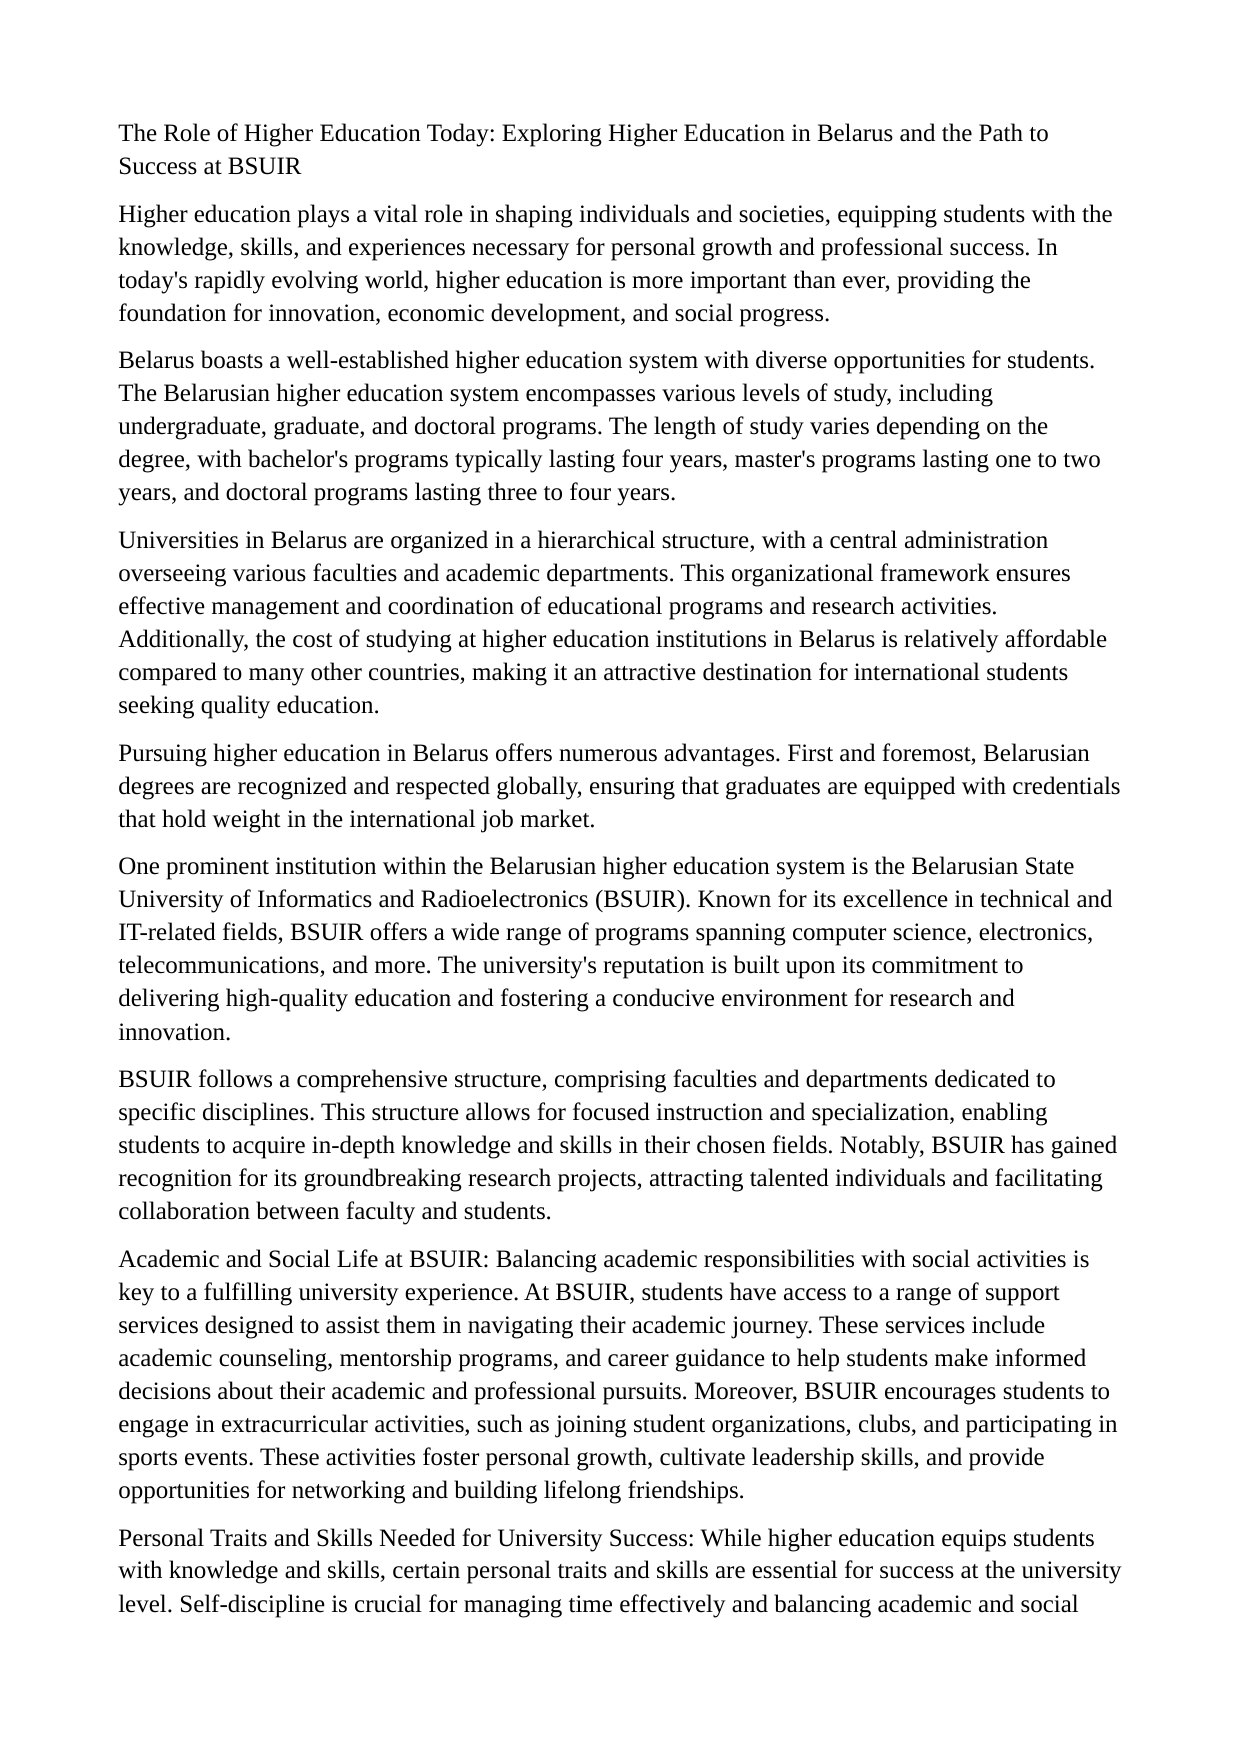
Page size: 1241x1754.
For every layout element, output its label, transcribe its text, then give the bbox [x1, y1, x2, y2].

text Pursuing higher education in Belarus offers numerous advantages. First and foremost, Belarusian degrees are recognized and respected globally, ensuring that graduates are equipped with credentials that hold weight in the international job market. [118, 738, 1122, 833]
text Belarus boasts a well-established higher education system with diverse opportunities for students. The Belarusian higher education system encompasses various levels of study, including undergraduate, graduate, and doctoral programs. The length of study varies depending on the degree, with bachelor's programs typically lasting four years, master's programs lasting one to two years, and doctoral programs lasting three to four years. [118, 345, 1122, 506]
text Universities in Belarus are organized in a hierarchical structure, with a central administration overseeing various faculties and academic departments. This organizational framework ensures effective management and coordination of educational programs and research activities. Additionally, the cost of studying at higher education institutions in Belarus is relatively affordable compared to many other countries, making it an attractive destination for international students seeking quality education. [118, 525, 1122, 719]
text The Role of Higher Education Today: Exploring Higher Education in Belarus and the Path to Success at BSUIR [118, 118, 1122, 180]
text Higher education plays a vital role in shaping individuals and societies, equipping students with the knowledge, skills, and experiences necessary for personal growth and professional success. In today's rapidly evolving world, higher education is more important than ever, providing the foundation for innovation, economic development, and social progress. [118, 199, 1122, 327]
text One prominent institution within the Belarusian higher education system is the Belarusian State University of Informatics and Radioelectronics (BSUIR). Known for its excellence in technical and IT-related fields, BSUIR offers a wide range of programs spanning computer science, electronics, telecommunications, and more. The university's reputation is built upon its commitment to delivering high-quality education and fostering a conducive environment for research and innovation. [118, 851, 1122, 1045]
text Personal Traits and Skills Needed for University Success: While higher education equips students with knowledge and skills, certain personal traits and skills are essential for success at the university level. Self-discipline is crucial for managing time effectively and balancing academic and social [118, 1523, 1122, 1617]
text BSUIR follows a comprehensive structure, comprising faculties and departments dedicated to specific disciplines. This structure allows for focused instruction and specialization, enabling students to acquire in-depth knowledge and skills in their chosen fields. Notably, BSUIR has gained recognition for its groundbreaking research projects, attracting talented individuals and facilitating collaboration between faculty and students. [118, 1064, 1122, 1225]
text Academic and Social Life at BSUIR: Balancing academic responsibilities with social activities is key to a fulfilling university experience. At BSUIR, students have access to a range of support services designed to assist them in navigating their academic journey. These services include academic counseling, mentorship programs, and career guidance to help students make informed decisions about their academic and professional pursuits. Moreover, BSUIR encourages students to engage in extracurricular activities, such as joining student organizations, clubs, and participating in sports events. These activities foster personal growth, cultivate leadership skills, and provide opportunities for networking and building lifelong friendships. [118, 1244, 1122, 1504]
